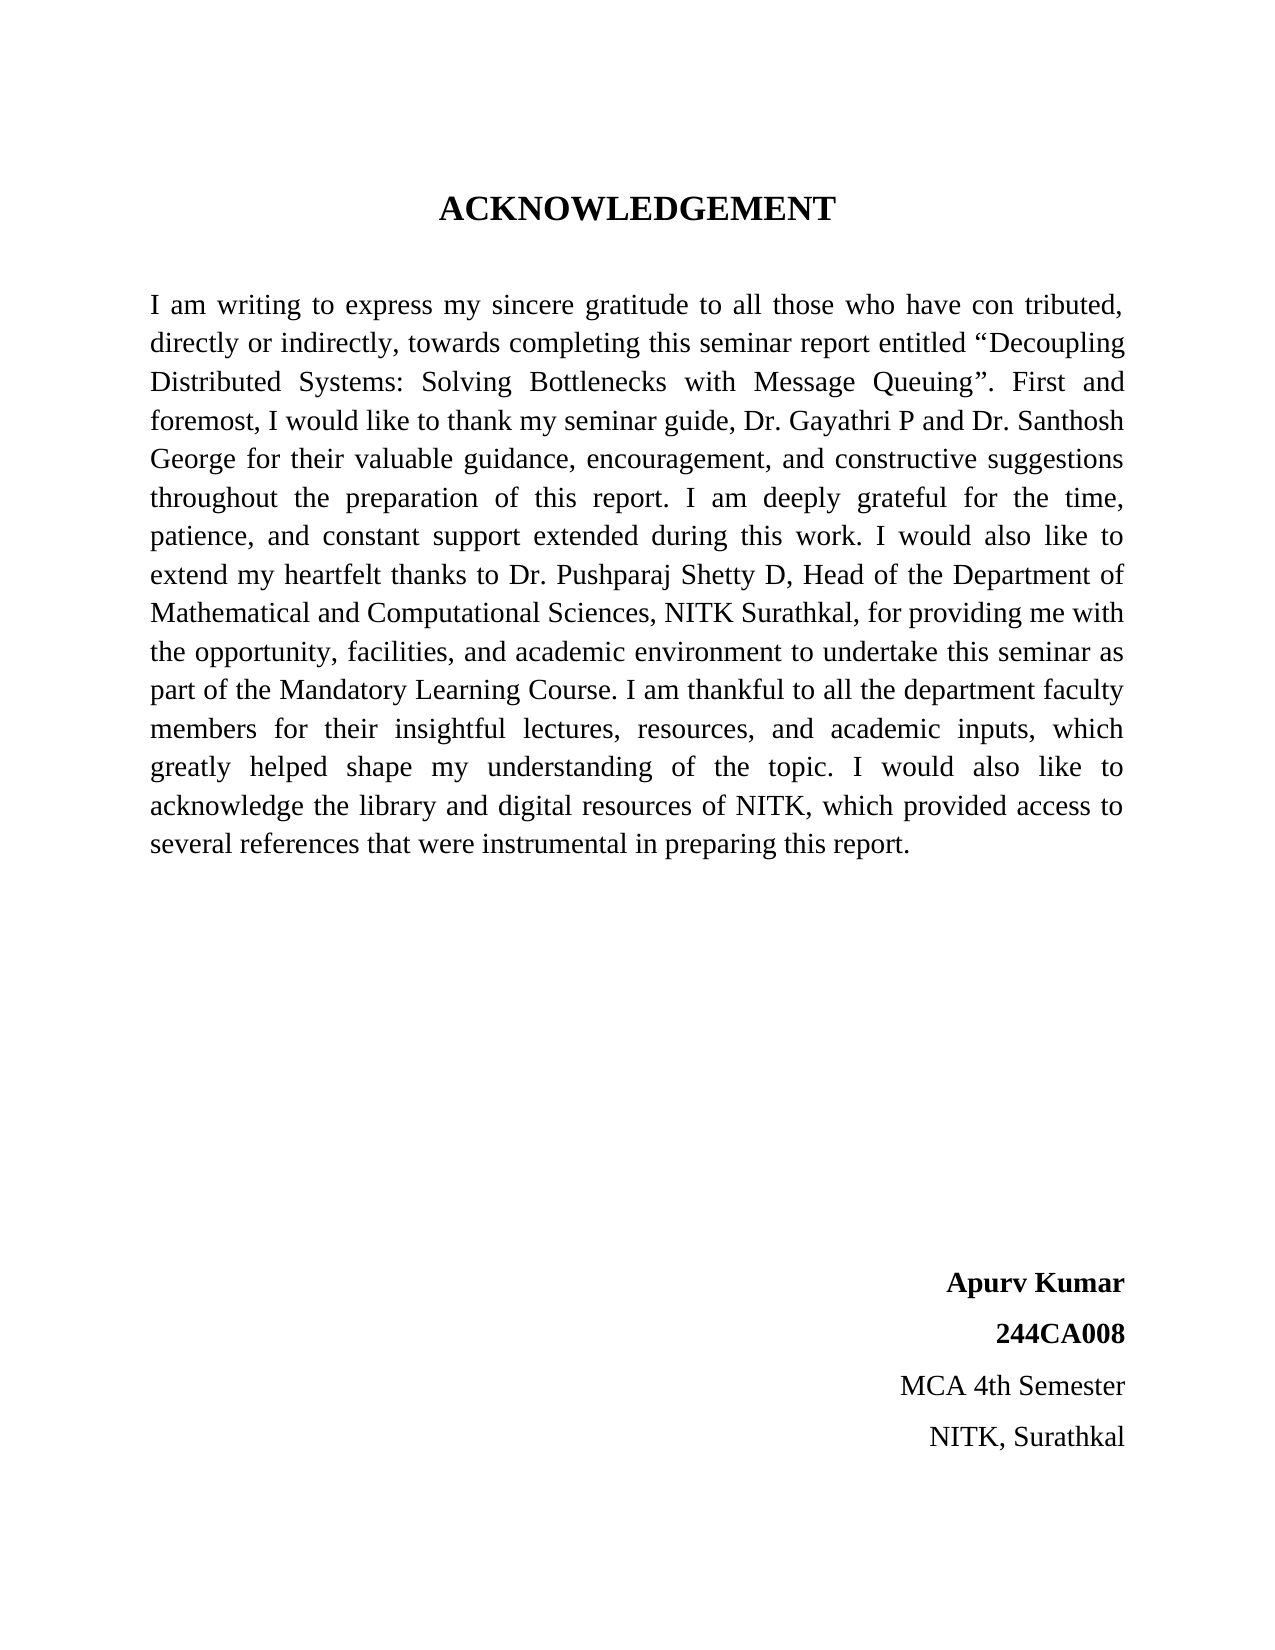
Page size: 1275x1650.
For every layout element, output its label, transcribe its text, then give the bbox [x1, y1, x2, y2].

text I am writing to express my sincere gratitude to all those who have con tributed, directly or indirectly, towards completing this seminar report entitled “Decoupling Distributed Systems: Solving Bottlenecks with Message Queuing”. First and foremost, I would like to thank my seminar guide, Dr. Gayathri P and Dr. Santhosh George for their valuable guidance, encouragement, and constructive suggestions throughout the preparation of this report. I am deeply grateful for the time, patience, and constant support extended during this work. I would also like to extend my heartfelt thanks to Dr. Pushparaj Shetty D, Head of the Department of Mathematical and Computational Sciences, NITK Surathkal, for providing me with the opportunity, facilities, and academic environment to undertake this seminar as part of the Mandatory Learning Course. I am thankful to all the department faculty members for their insightful lectures, resources, and academic inputs, which greatly helped shape my understanding of the topic. I would also like to acknowledge the library and digital resources of NITK, which provided access to several references that were instrumental in preparing this report. [150, 287, 1125, 860]
text Apurv Kumar [150, 1265, 1125, 1299]
text MCA 4th Semester [150, 1368, 1125, 1401]
subtitle ACKNOWLEDGEMENT [150, 187, 1125, 228]
text NITK, Surathkal [150, 1419, 1125, 1453]
text 244CA008 [150, 1316, 1125, 1350]
